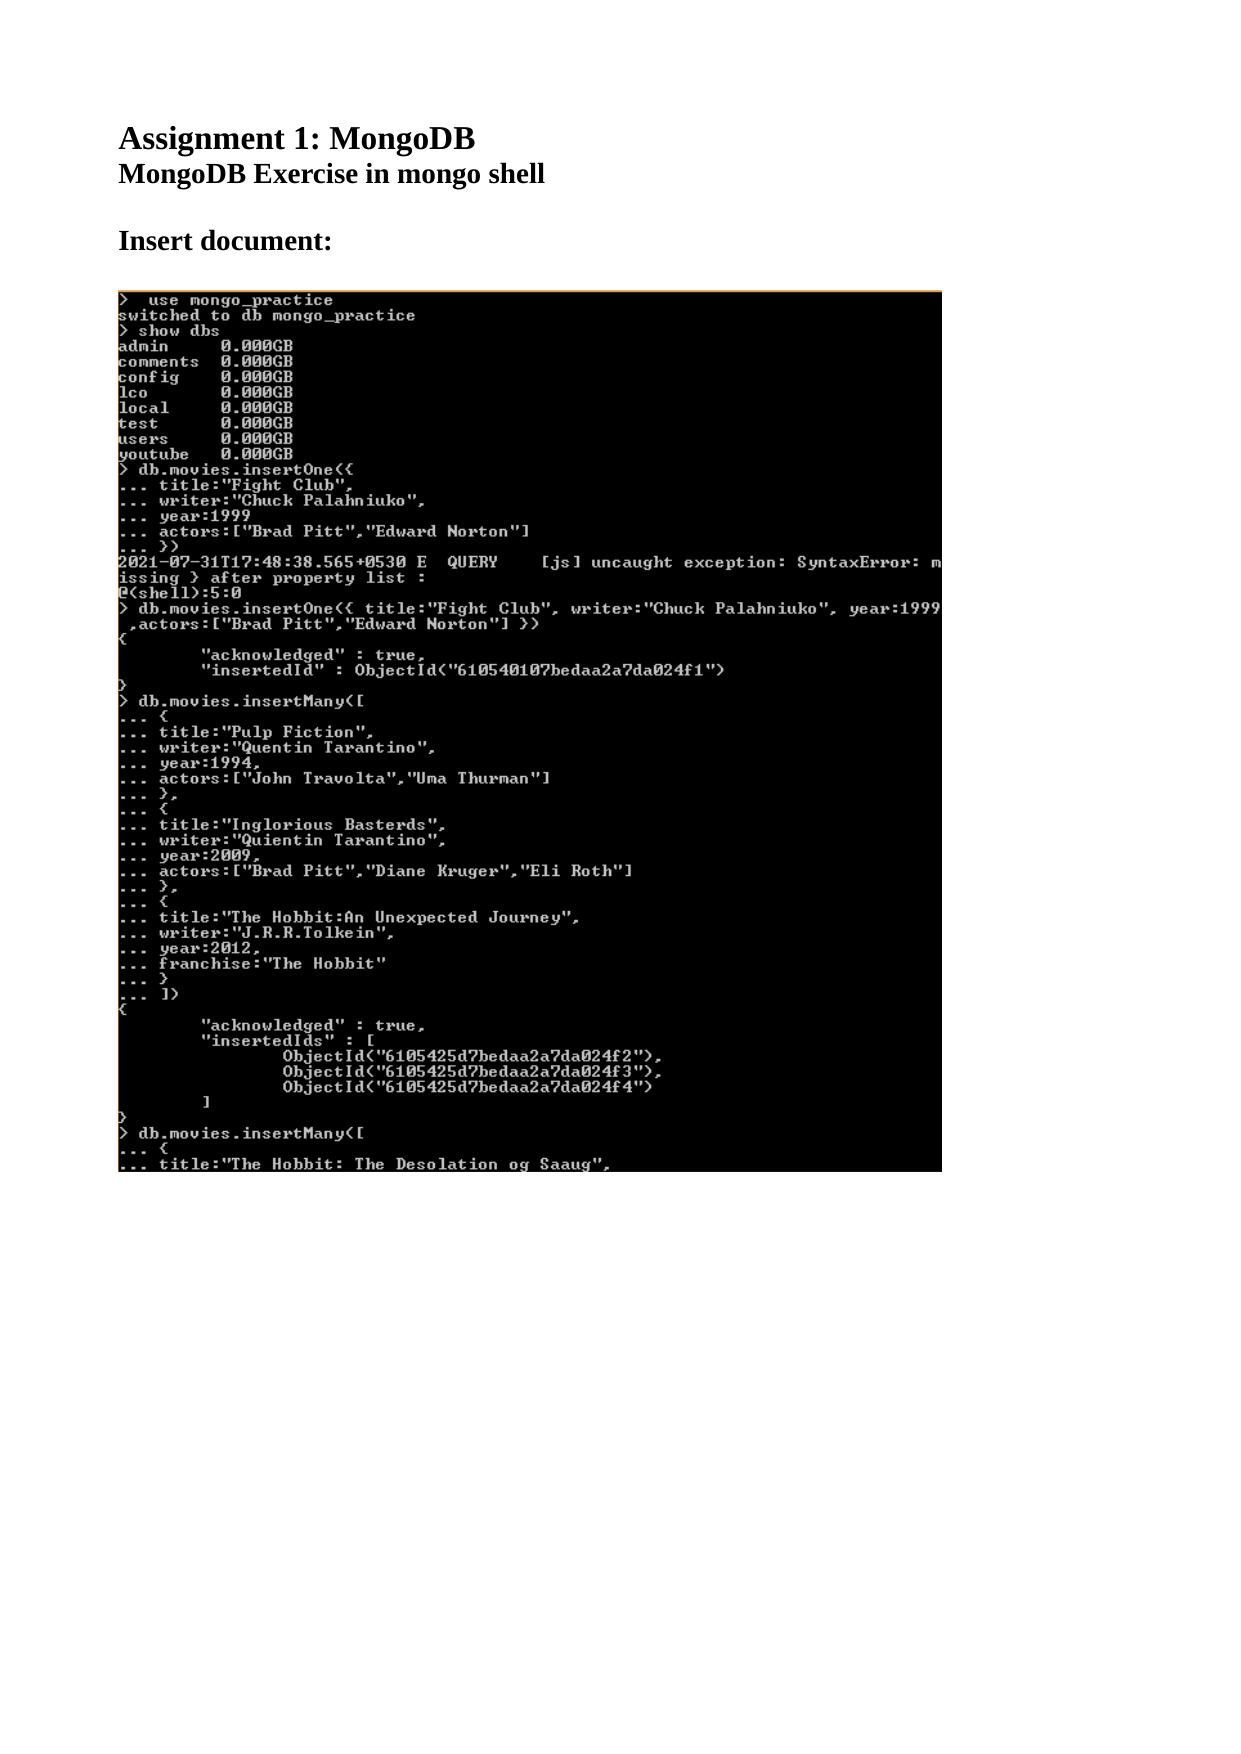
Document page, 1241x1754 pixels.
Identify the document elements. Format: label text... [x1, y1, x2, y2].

text MongoDB Exercise in mongo shell [118, 156, 1122, 190]
picture [118, 290, 942, 1172]
text Assignment 1: MongoDB [118, 118, 1122, 156]
text Insert document: [118, 223, 1122, 257]
